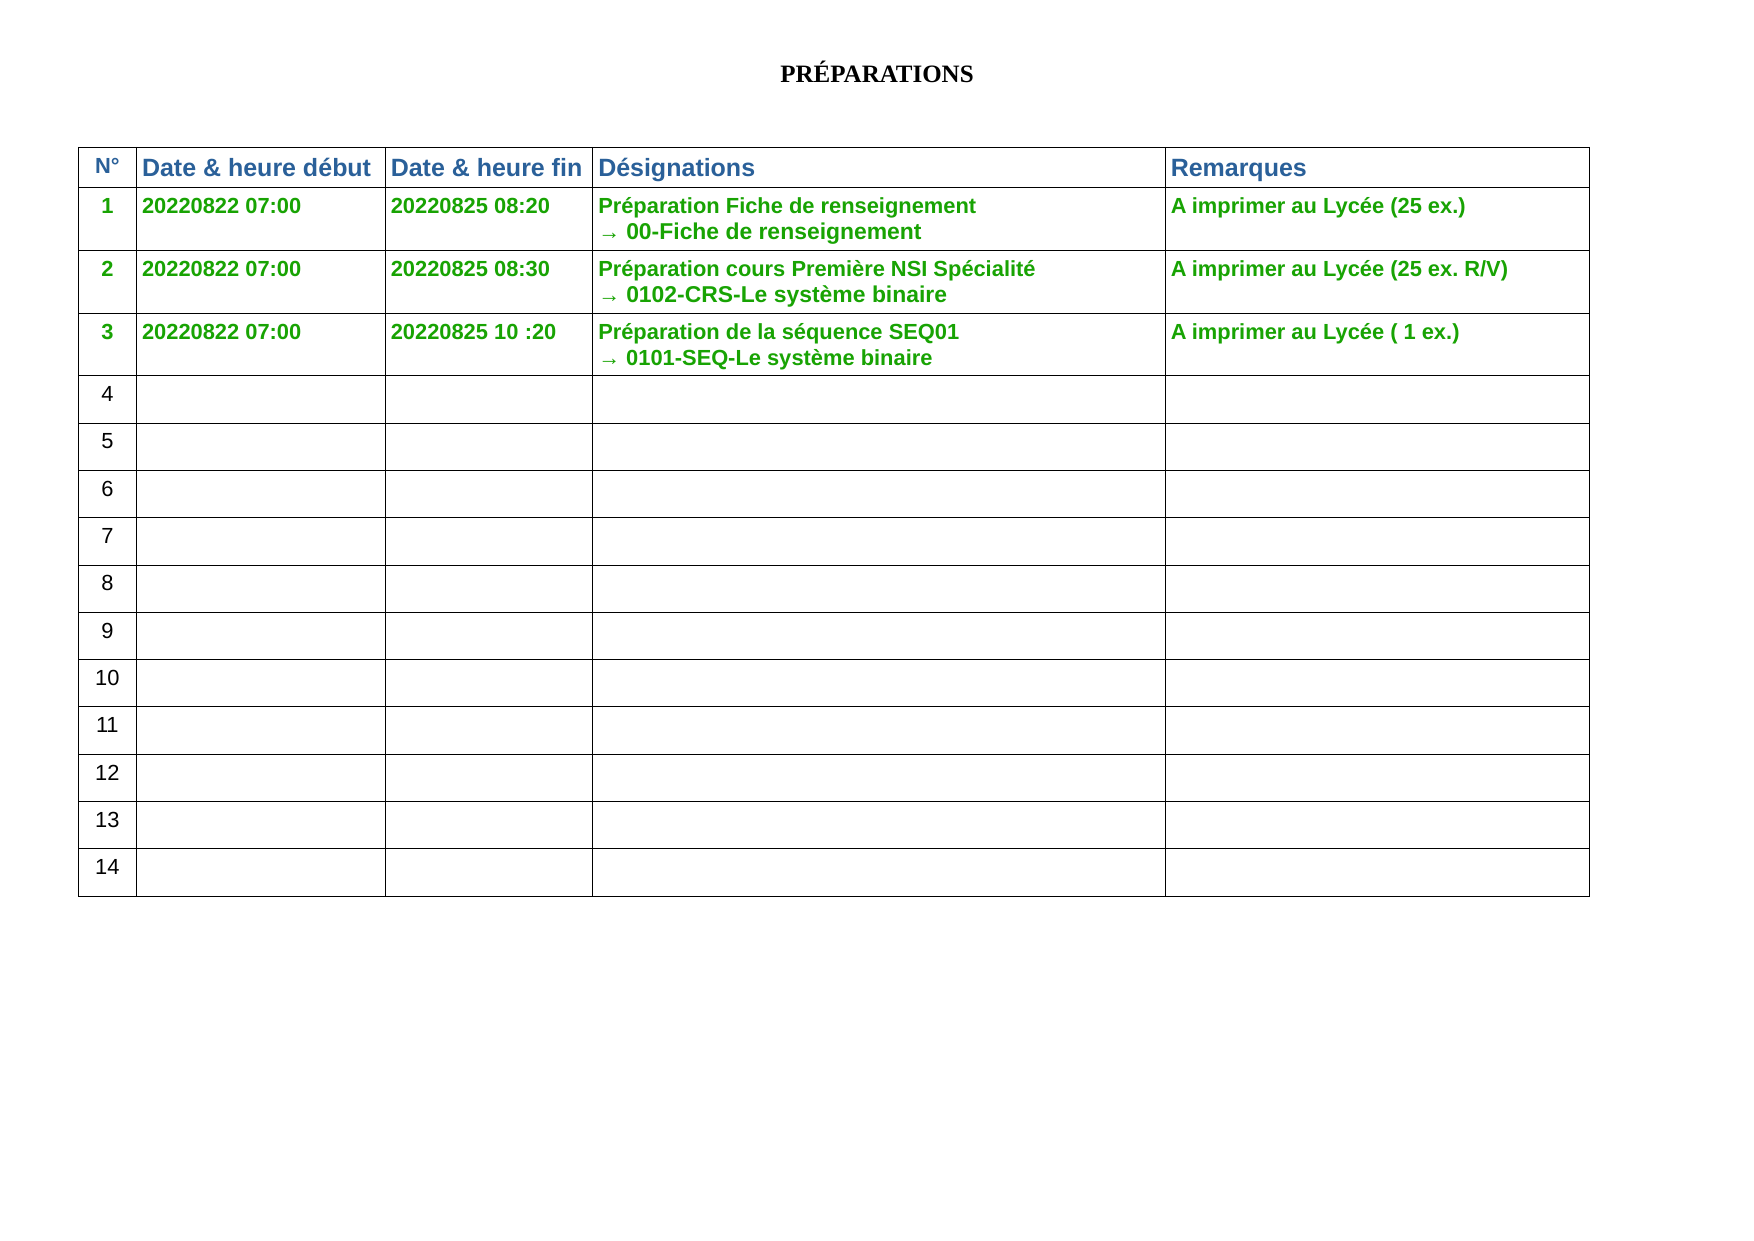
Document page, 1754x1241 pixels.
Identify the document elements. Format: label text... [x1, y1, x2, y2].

table_cell [137, 566, 385, 612]
table_cell [386, 566, 592, 612]
table_cell [593, 755, 1165, 801]
table_cell Préparation de la séquence SEQ01 → 0101-SEQ-Le système binaire [593, 314, 1165, 375]
table_cell 12 [79, 755, 136, 801]
table_cell [593, 424, 1165, 470]
table_cell [386, 518, 592, 564]
table_cell [386, 802, 592, 848]
table_cell Préparation cours Première NSI Spécialité → 0102-CRS-Le système binaire [593, 251, 1165, 313]
table_cell [1166, 660, 1589, 706]
table_cell [593, 660, 1165, 706]
table_cell [386, 707, 592, 754]
table_cell 2 [79, 251, 136, 313]
table_cell A imprimer au Lycée (25 ex.) [1166, 188, 1589, 250]
table_cell 20220825 08:30 [386, 251, 592, 313]
table_cell [1166, 613, 1589, 659]
table_cell 6 [79, 471, 136, 517]
table_cell 9 [79, 613, 136, 659]
table_cell A imprimer au Lycée ( 1 ex.) [1166, 314, 1589, 375]
table_cell [386, 424, 592, 470]
table_cell A imprimer au Lycée (25 ex. R/V) [1166, 251, 1589, 313]
table_cell [137, 660, 385, 706]
table_cell 20220822 07:00 [137, 251, 385, 313]
table_cell [593, 566, 1165, 612]
table_cell 10 [79, 660, 136, 706]
table_cell [1166, 471, 1589, 517]
table_cell 13 [79, 802, 136, 848]
table_cell 1 [79, 188, 136, 250]
table_cell [137, 707, 385, 754]
table_cell [386, 660, 592, 706]
table_cell [137, 471, 385, 517]
table_header Désignations [593, 148, 1165, 187]
table_header Date & heure début [137, 148, 385, 187]
table_cell [1166, 755, 1589, 801]
table_cell 14 [79, 849, 136, 896]
table_cell 4 [79, 376, 136, 423]
table_cell 20220822 07:00 [137, 188, 385, 250]
table_cell [386, 376, 592, 423]
table_cell 20220825 08:20 [386, 188, 592, 250]
table_cell [137, 424, 385, 470]
table_header N° [79, 148, 136, 187]
table_cell 20220825 10 :20 [386, 314, 592, 375]
table_cell [137, 518, 385, 564]
table_cell [593, 849, 1165, 896]
table_cell [386, 755, 592, 801]
table_cell [386, 471, 592, 517]
table_cell Préparation Fiche de renseignement → 00-Fiche de renseignement [593, 188, 1165, 250]
table_cell 20220822 07:00 [137, 314, 385, 375]
table_cell 8 [79, 566, 136, 612]
table_cell [593, 707, 1165, 754]
table_cell [1166, 707, 1589, 754]
table_header Date & heure fin [386, 148, 592, 187]
table_cell [593, 376, 1165, 423]
table_cell [1166, 849, 1589, 896]
table_cell [137, 849, 385, 896]
table_cell [1166, 424, 1589, 470]
table_cell [593, 613, 1165, 659]
table_cell [137, 802, 385, 848]
table_cell [137, 755, 385, 801]
table_cell [1166, 518, 1589, 564]
table_cell 7 [79, 518, 136, 564]
table_cell 3 [79, 314, 136, 375]
table_cell 11 [79, 707, 136, 754]
table_cell [137, 613, 385, 659]
table_cell 5 [79, 424, 136, 470]
table_cell [1166, 566, 1589, 612]
table_header Remarques [1166, 148, 1589, 187]
table_cell [593, 802, 1165, 848]
table_cell [1166, 376, 1589, 423]
table_cell [137, 376, 385, 423]
table_cell [593, 471, 1165, 517]
table_cell [1166, 802, 1589, 848]
table_cell [593, 518, 1165, 564]
table_cell [386, 849, 592, 896]
table_cell [386, 613, 592, 659]
